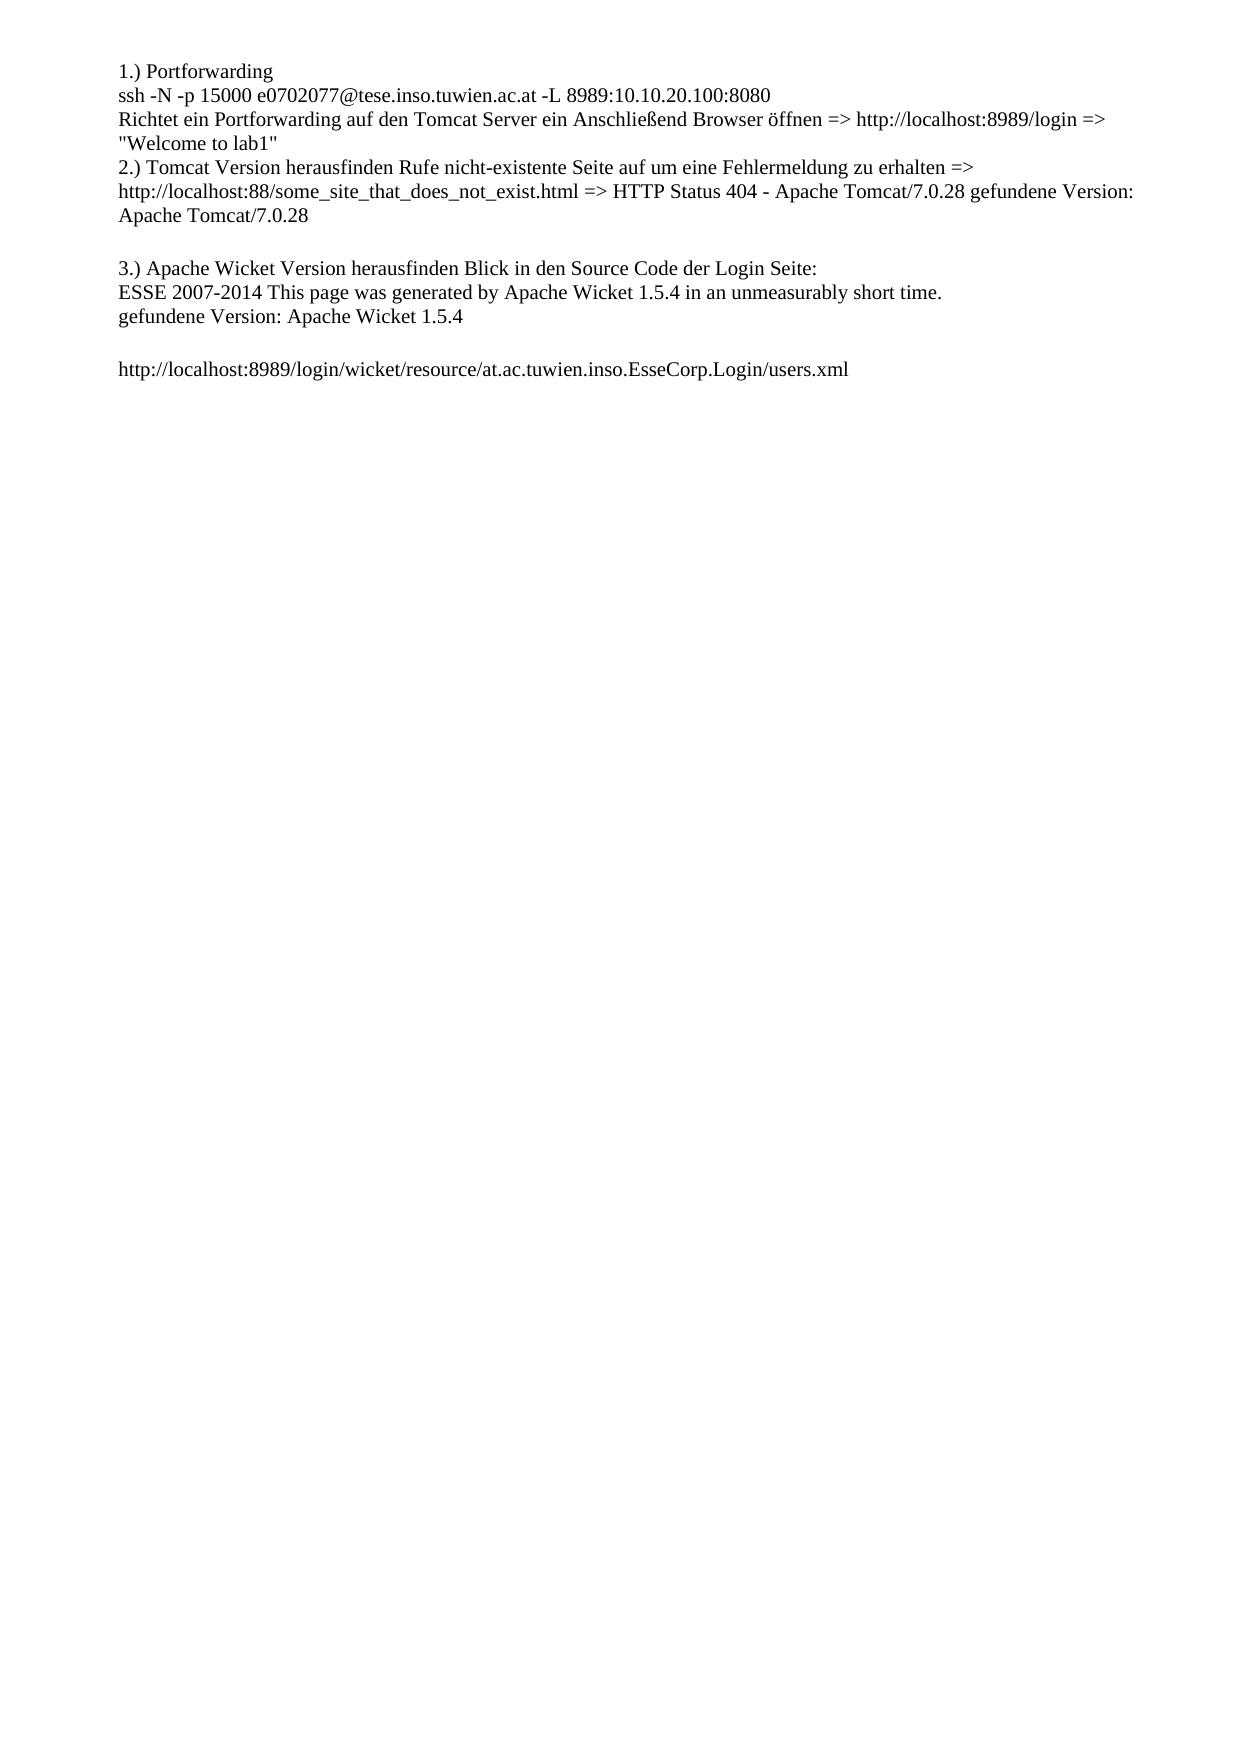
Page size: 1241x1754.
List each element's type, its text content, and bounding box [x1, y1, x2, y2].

text ESSE 2007-2014 This page was generated by Apache Wicket 1.5.4 in an unmeasurably short time. [118, 280, 1181, 304]
text Richtet ein Portforwarding auf den Tomcat Server ein Anschließend Browser öffnen => http://localhost:8989/login => "Welcome to lab1" [118, 107, 1181, 155]
text http://localhost:8989/login/wicket/resource/at.ac.tuwien.inso.EsseCorp.Login/users.xml [118, 357, 1181, 381]
text 2.) Tomcat Version herausfinden Rufe nicht-existente Seite auf um eine Fehlermeldung zu erhalten => http://localhost:88/some_site_that_does_not_exist.html => HTTP Status 404 - Apache Tomcat/7.0.28 gefundene Version: Apache Tomcat/7.0.28 [118, 155, 1181, 227]
text 3.) Apache Wicket Version herausfinden Blick in den Source Code der Login Seite: [118, 256, 1181, 280]
text ssh -N -p 15000 e0702077@tese.inso.tuwien.ac.at -L 8989:10.10.20.100:8080 [118, 83, 1181, 107]
text 1.) Portforwarding [118, 59, 1181, 83]
text gefundene Version: Apache Wicket 1.5.4 [118, 304, 1181, 328]
